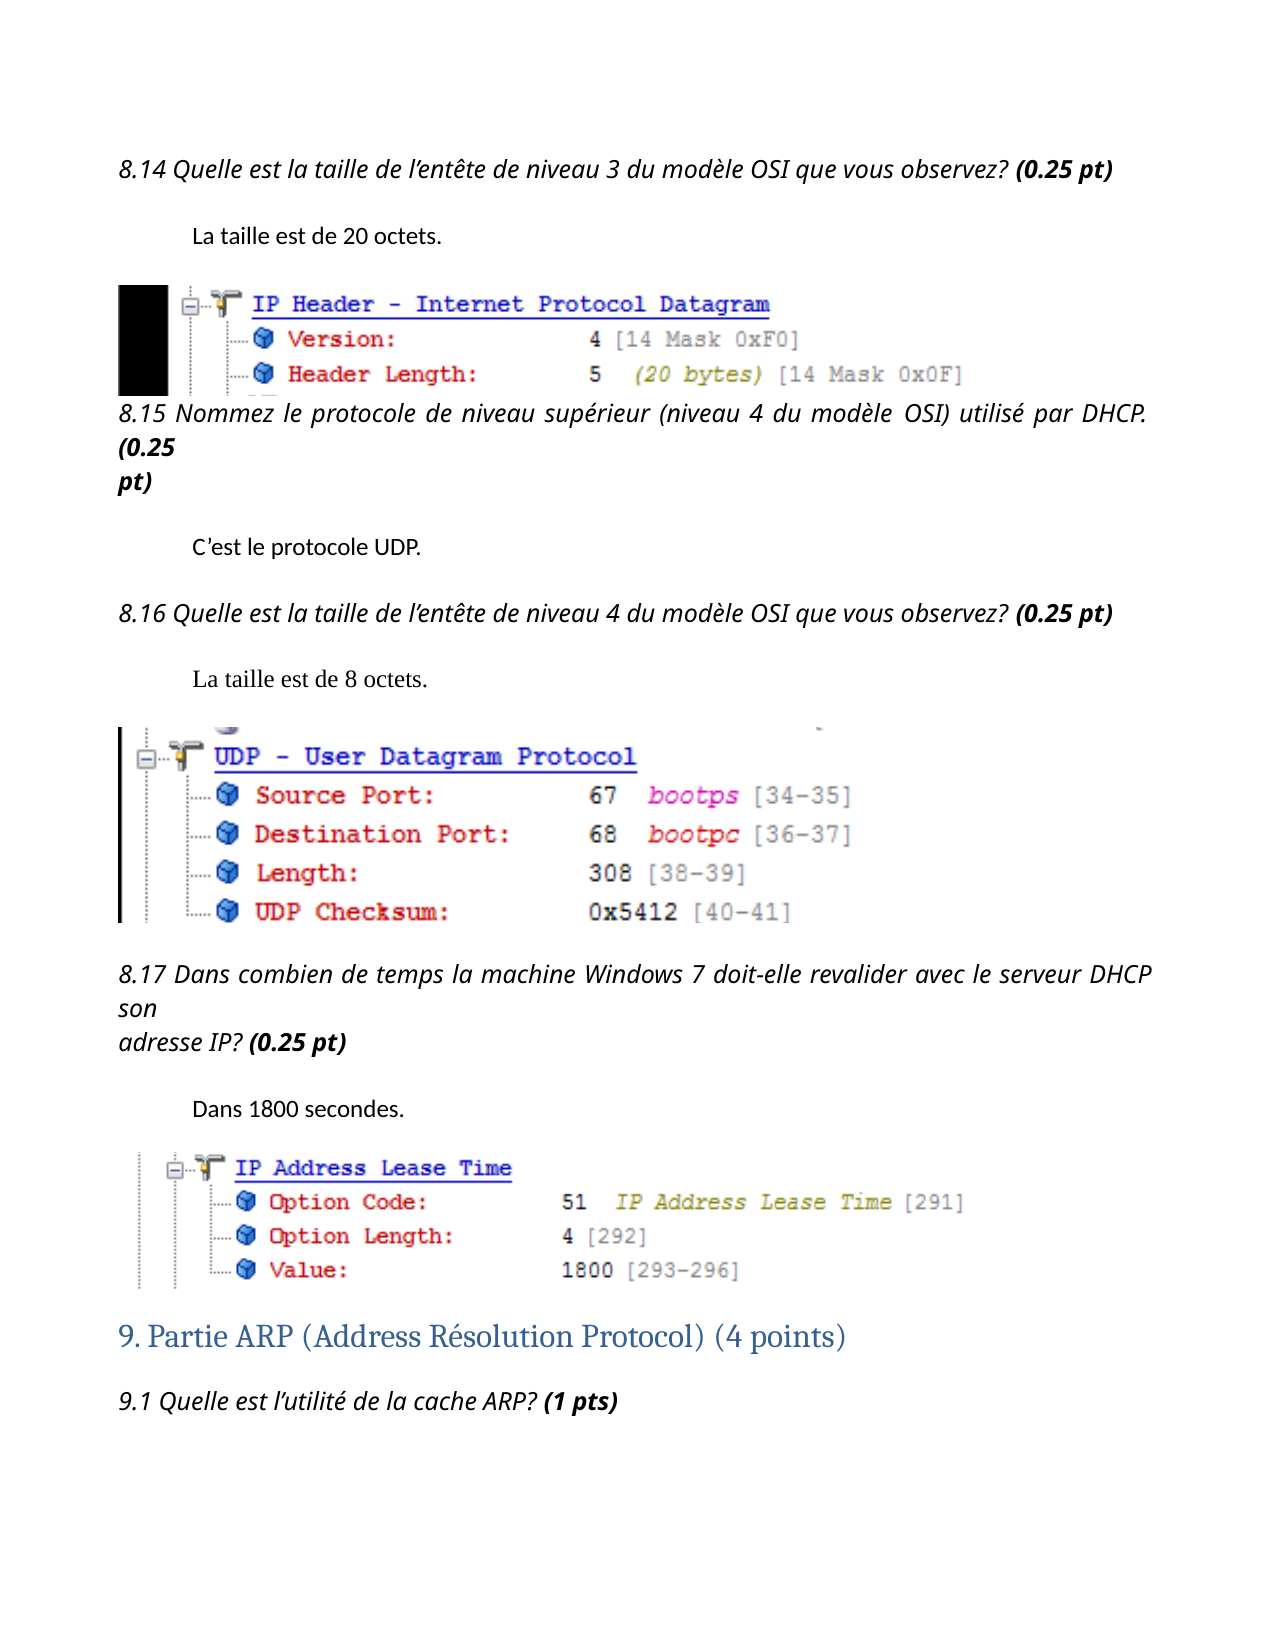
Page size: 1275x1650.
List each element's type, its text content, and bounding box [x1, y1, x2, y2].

text 8.14 Quelle est la taille de l’entête de niveau 3 du modèle OSI que vous observez? ​(0.25 pt) [118, 118, 1157, 186]
text 8.16 Quelle est la taille de l’entête de niveau 4 du modèle OSI que vous observez? ​(0.25 pt) [118, 562, 1157, 630]
text C’est le protocole UDP. [118, 531, 1157, 562]
text 9.1 Quelle est l’utilité de la cache ARP? ​(1 pts) [118, 1384, 1157, 1418]
text La taille est de 20 octets. [118, 220, 1157, 251]
text La taille est de 8 octets. [118, 664, 1157, 693]
text Dans 1800 secondes. [118, 1093, 1157, 1123]
text 8.17 Dans combien de temps la machine Windows 7 doit-elle revalider avec le serveur DHCP son adresse IP? ​(0.25 pt) [118, 922, 1157, 1059]
text 9. Partie ARP (Address Résolution Protocol) (4 points) [118, 1317, 1157, 1355]
text 8.15 Nommez le protocole de niveau supérieur (niveau 4 du modèle ​OSI​) utilisé par DHCP. ​(0.25 pt) [118, 285, 1157, 497]
